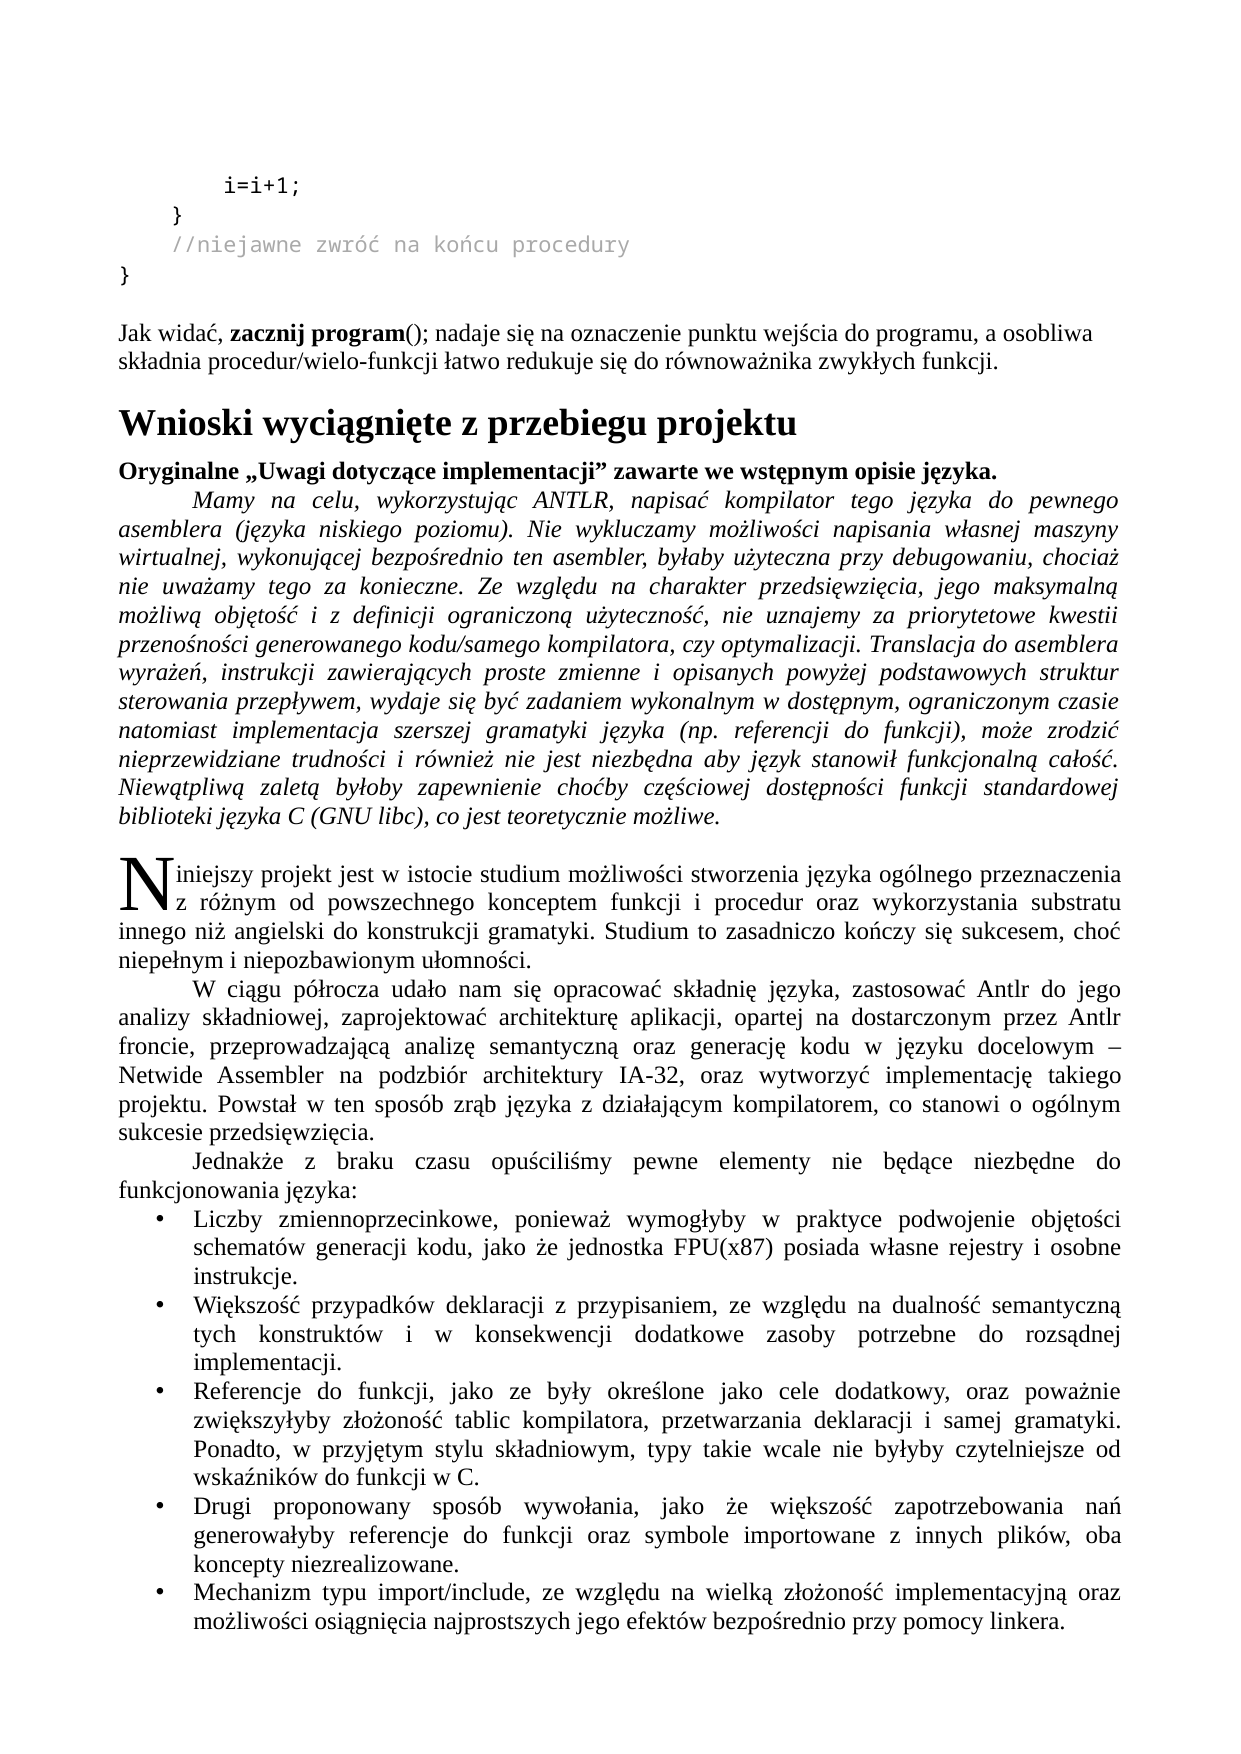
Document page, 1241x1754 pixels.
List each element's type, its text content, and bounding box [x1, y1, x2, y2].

text Jednakże z braku czasu opuściliśmy pewne elementy nie będące niezbędne do funkcjonowania języka: [118, 1146, 1122, 1204]
text W ciągu półrocza udało nam się opracować składnię języka, zastosować Antlr do jego analizy składniowej, zaprojektować architekturę aplikacji, opartej na dostarczonym przez Antlr froncie, przeprowadzającą analizę semantyczną oraz generację kodu w języku docelowym – Netwide Assembler na podzbiór architektury IA-32, oraz wytworzyć implementację takiego projektu. Powstał w ten sposób zrąb języka z działającym kompilatorem, co stanowi o ogólnym sukcesie przedsięwzięcia. [118, 974, 1122, 1146]
text i=i+1; [118, 170, 1122, 199]
text } [118, 259, 1122, 289]
list Większość przypadków deklaracji z przypisaniem, ze względu na dualność semantyczną tych konstruktów i w konsekwencji dodatkowe zasoby potrzebne do rozsądnej implementacji. [156, 1290, 1122, 1376]
subtitle Wnioski wyciągnięte z przebiegu projektu [118, 400, 1122, 444]
list Referencje do funkcji, jako ze były określone jako cele dodatkowy, oraz poważnie zwiększyłyby złożoność tablic kompilatora, przetwarzania deklaracji i samej gramatyki. Ponadto, w przyjętym stylu składniowym, typy takie wcale nie byłyby czytelniejsze od wskaźników do funkcji w C. [156, 1376, 1122, 1491]
text } [118, 199, 1122, 229]
text Oryginalne „Uwagi dotyczące implementacji” zawarte we wstępnym opisie języka. [118, 456, 1122, 485]
list Mechanizm typu import/include, ze względu na wielką złożoność implementacyjną oraz możliwości osiągnięcia najprostszych jego efektów bezpośrednio przy pomocy linkera. [156, 1577, 1122, 1635]
text Jak widać, zacznij program(); nadaje się na oznaczenie punktu wejścia do programu, a osobliwa składnia procedur/wielo-funkcji łatwo redukuje się do równoważnika zwykłych funkcji. [118, 318, 1122, 375]
text //niejawne zwróć na końcu procedury [118, 229, 1122, 259]
list Drugi proponowany sposób wywołania, jako że większość zapotrzebowania nań generowałyby referencje do funkcji oraz symbole importowane z innych plików, oba koncepty niezrealizowane. [156, 1491, 1122, 1577]
list Liczby zmiennoprzecinkowe, ponieważ wymogłyby w praktyce podwojenie objętości schematów generacji kodu, jako że jednostka FPU(x87) posiada własne rejestry i osobne instrukcje. [156, 1204, 1122, 1290]
text Niniejszy projekt jest w istocie studium możliwości stworzenia języka ogólnego przeznaczenia z różnym od powszechnego konceptem funkcji i procedur oraz wykorzystania substratu innego niż angielski do konstrukcji gramatyki. Studium to zasadniczo kończy się sukcesem, choć niepełnym i niepozbawionym ułomności. [118, 859, 1122, 974]
text Mamy na celu, wykorzystując ANTLR, napisać kompilator tego języka do pewnego asemblera (języka niskiego poziomu). Nie wykluczamy możliwości napisania własnej maszyny wirtualnej, wykonującej bezpośrednio ten asembler, byłaby użyteczna przy debugowaniu, chociaż nie uważamy tego za konieczne. Ze względu na charakter przedsięwzięcia, jego maksymalną możliwą objętość i z definicji ograniczoną użyteczność, nie uznajemy za priorytetowe kwestii przenośności generowanego kodu/samego kompilatora, czy optymalizacji. Translacja do asemblera wyrażeń, instrukcji zawierających proste zmienne i opisanych powyżej podstawowych struktur sterowania przepływem, wydaje się być zadaniem wykonalnym w dostępnym, ograniczonym czasie natomiast implementacja szerszej gramatyki języka (np. referencji do funkcji), może zrodzić nieprzewidziane trudności i również nie jest niezbędna aby język stanowił funkcjonalną całość. Niewątpliwą zaletą byłoby zapewnienie choćby częściowej dostępności funkcji standardowej biblioteki języka C (GNU libc), co jest teoretycznie możliwe. [118, 485, 1122, 830]
